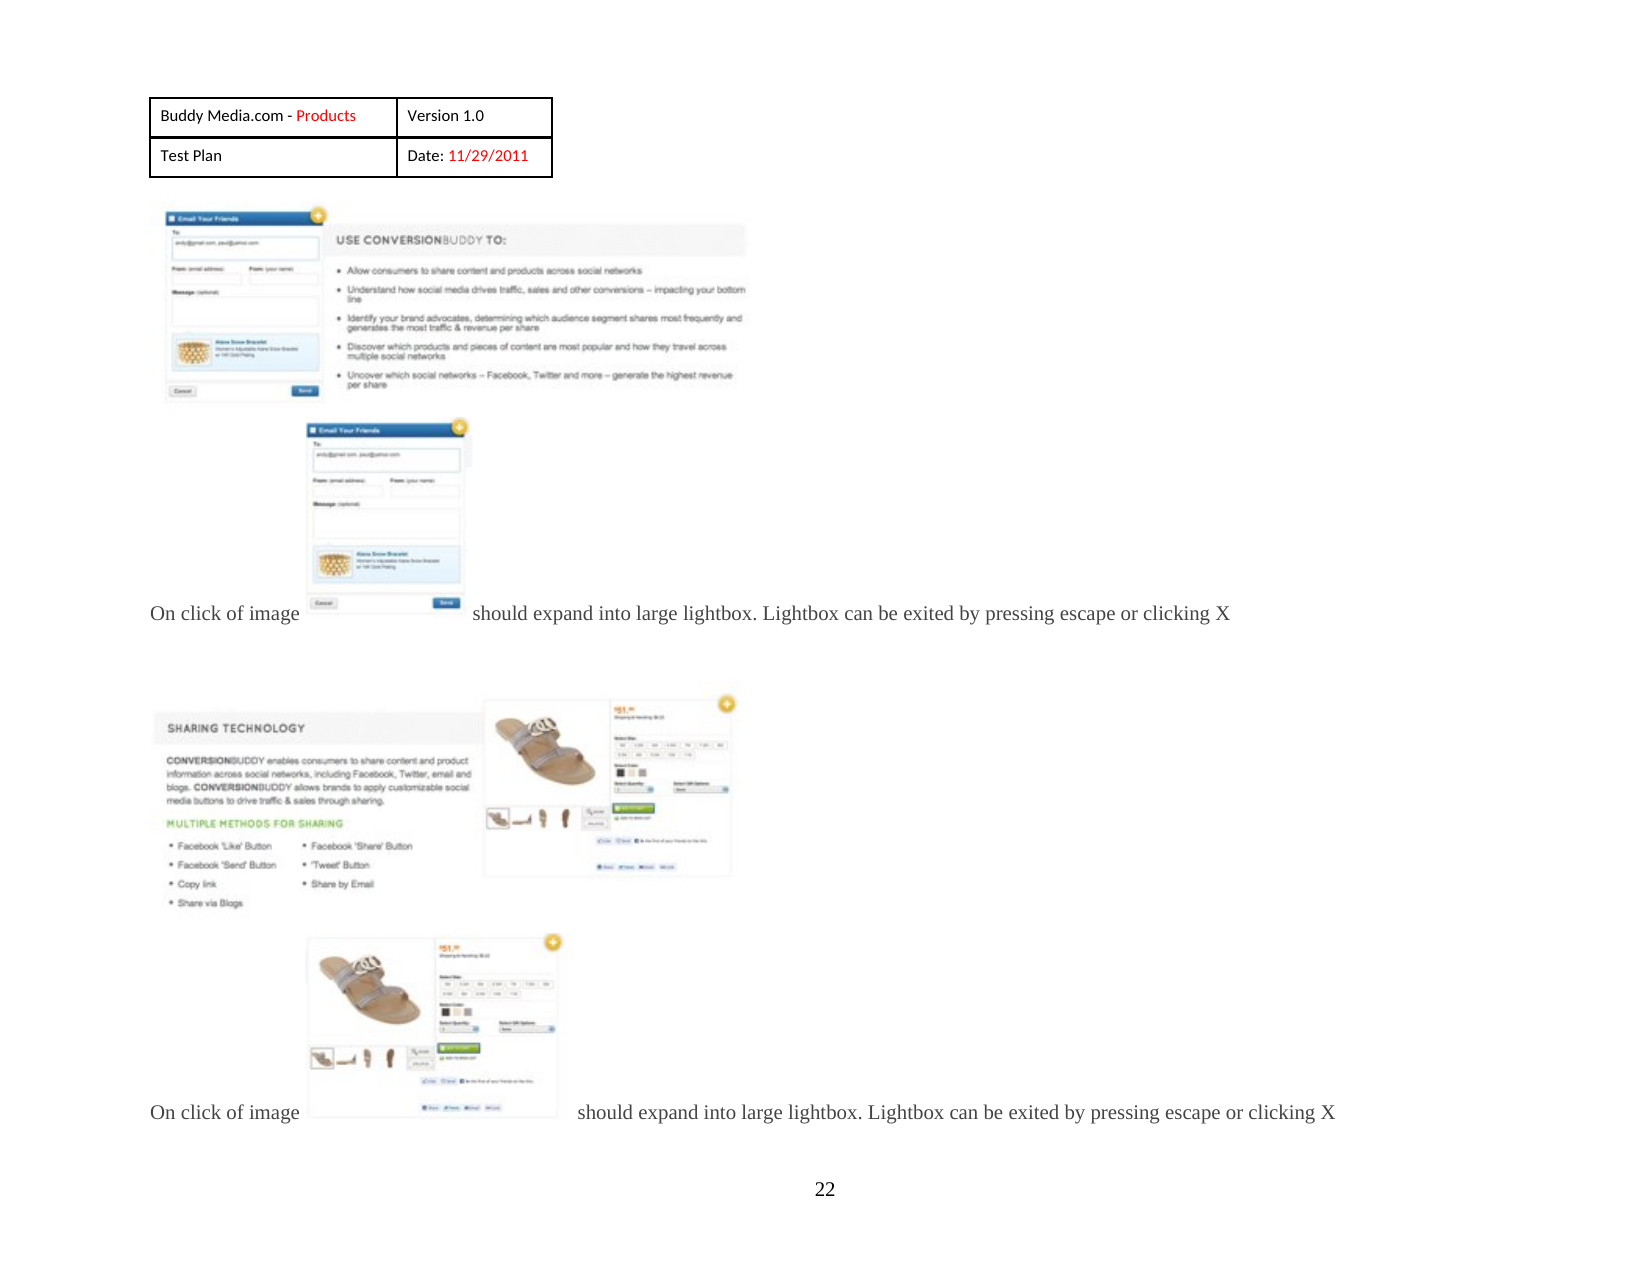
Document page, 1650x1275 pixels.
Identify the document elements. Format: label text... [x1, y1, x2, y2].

picture [150, 201, 766, 414]
picture [305, 417, 473, 621]
picture [150, 681, 741, 930]
text On click of image should expand into large lightbox. Lightbox can be exited by pressing escape or clicking X [150, 933, 1500, 1124]
picture [305, 933, 573, 1120]
text On click of image should expand into large lightbox. Lightbox can be exited by pressing escape or clicking X [150, 417, 1500, 625]
